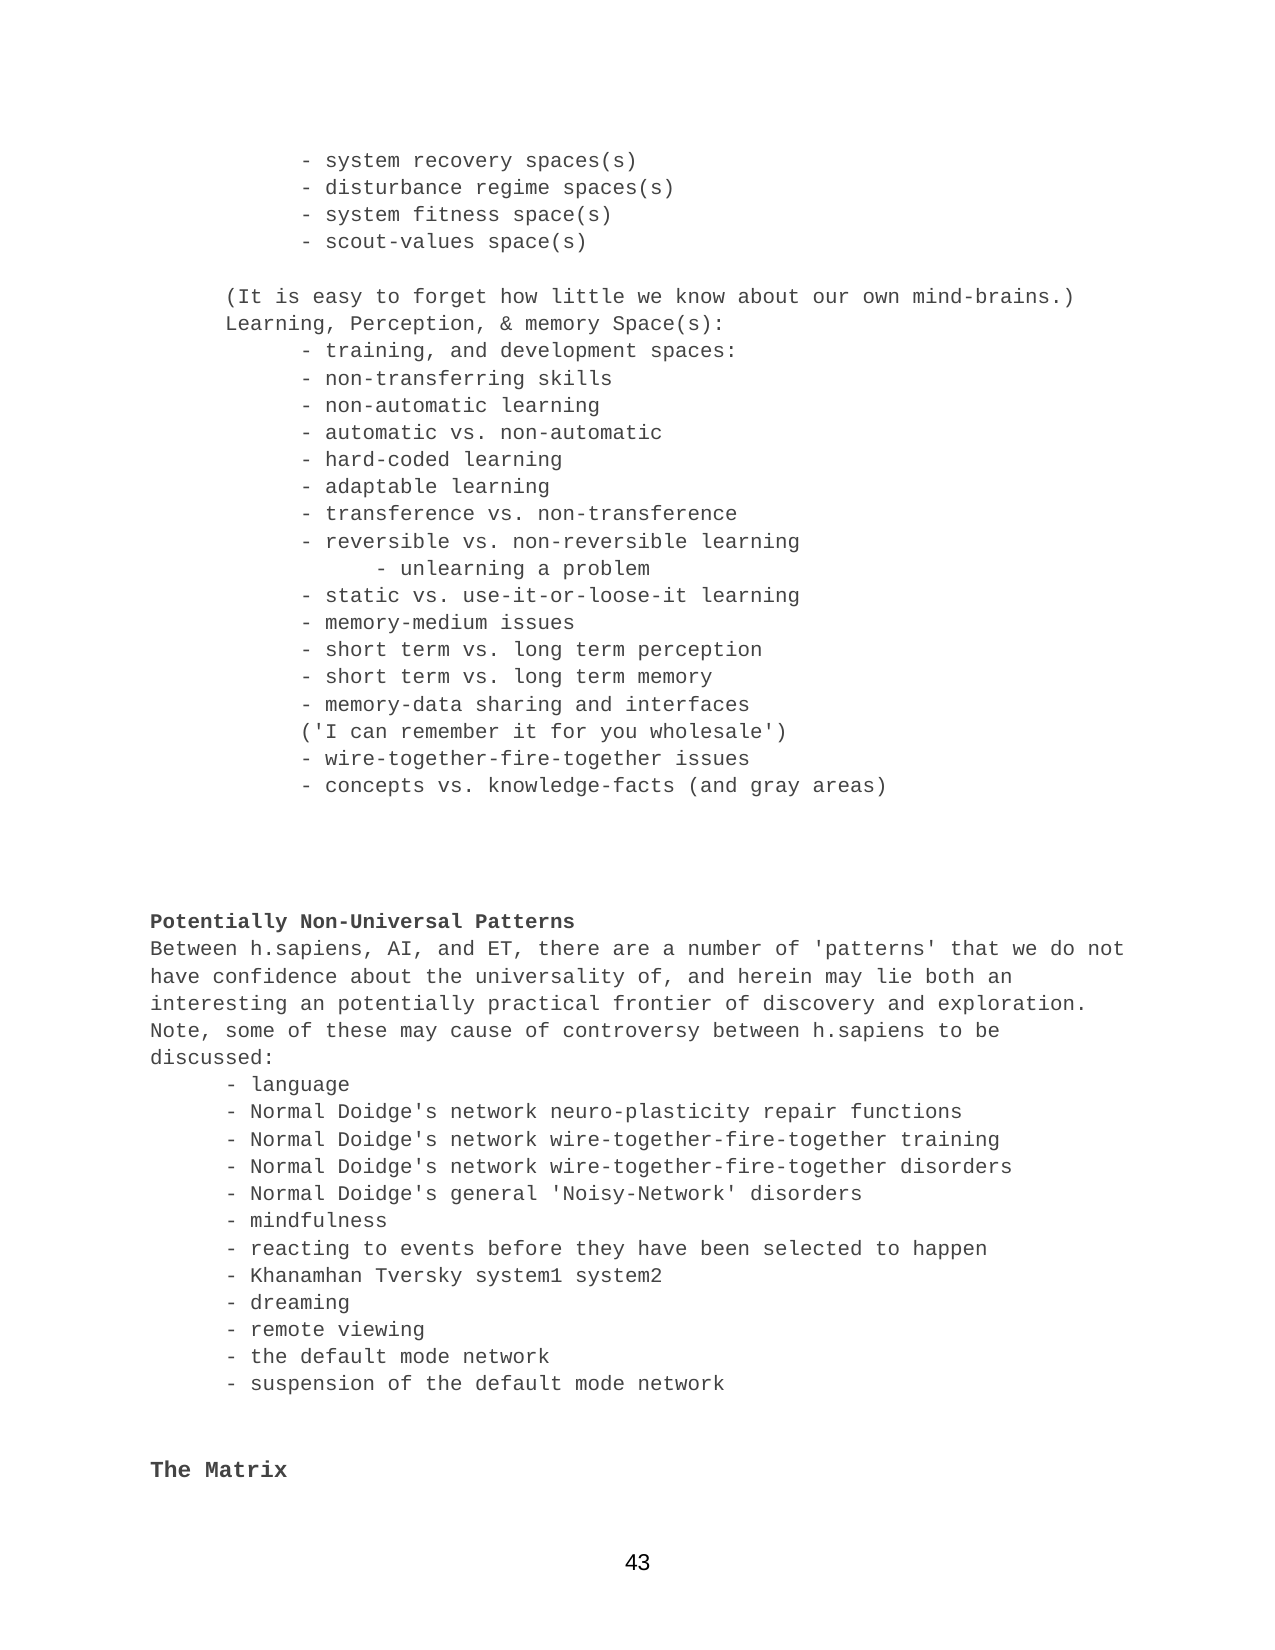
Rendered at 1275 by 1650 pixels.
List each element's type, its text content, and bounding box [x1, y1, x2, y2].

text - the default mode network [150, 1346, 1125, 1370]
text Between h.sapiens, AI, and ET, there are a number of 'patterns' that we do not have confidence about the universality of, and herein may lie both an interesting an potentially practical frontier of discovery and exploration. Note, some of these may cause of controversy between h.sapiens to be discussed: [150, 938, 1125, 1071]
text - Normal Doidge's general 'Noisy-Network' disorders [150, 1183, 1125, 1207]
text - short term vs. long term memory [150, 667, 1125, 690]
text Learning, Perception, & memory Space(s): [150, 313, 1125, 337]
text - unlearning a problem [150, 558, 1125, 581]
text The Matrix [150, 1458, 1125, 1484]
text - memory-data sharing and interfaces [150, 694, 1125, 717]
text - system recovery spaces(s) [150, 150, 1125, 174]
text - memory-medium issues [150, 612, 1125, 636]
text - transference vs. non-transference [150, 503, 1125, 527]
text - hard-coded learning [150, 449, 1125, 473]
text - wire-together-fire-together issues [150, 748, 1125, 772]
text - non-transferring skills [225, 367, 1125, 391]
text - language [150, 1074, 1125, 1098]
text - concepts vs. knowledge-facts (and gray areas) [150, 775, 1125, 799]
text - system fitness space(s) [150, 204, 1125, 228]
text - scout-values space(s) [150, 232, 1125, 255]
text (It is easy to forget how little we know about our own mind-brains.) [150, 286, 1125, 309]
text - reacting to events before they have been selected to happen [150, 1237, 1125, 1261]
text - short term vs. long term perception [150, 639, 1125, 663]
text - mindfulness [150, 1210, 1125, 1234]
text - Khanamhan Tversky system1 system2 [150, 1265, 1125, 1288]
text - Normal Doidge's network wire-together-fire-together disorders [150, 1156, 1125, 1179]
text ('I can remember it for you wholesale') [150, 721, 1125, 744]
text - disturbance regime spaces(s) [150, 177, 1125, 201]
text - Normal Doidge's network neuro-plasticity repair functions [150, 1102, 1125, 1125]
text - Normal Doidge's network wire-together-fire-together training [150, 1129, 1125, 1152]
text Potentially Non-Universal Patterns [150, 911, 1125, 935]
text - non-automatic learning [225, 395, 1125, 418]
text - remote viewing [150, 1319, 1125, 1343]
text - reversible vs. non-reversible learning [225, 531, 1125, 554]
text - suspension of the default mode network [150, 1373, 1125, 1397]
text - training, and development spaces: [225, 340, 1125, 364]
text - dreaming [150, 1292, 1125, 1316]
text - static vs. use-it-or-loose-it learning [150, 585, 1125, 609]
text - adaptable learning [150, 476, 1125, 500]
text - automatic vs. non-automatic [150, 422, 1125, 446]
